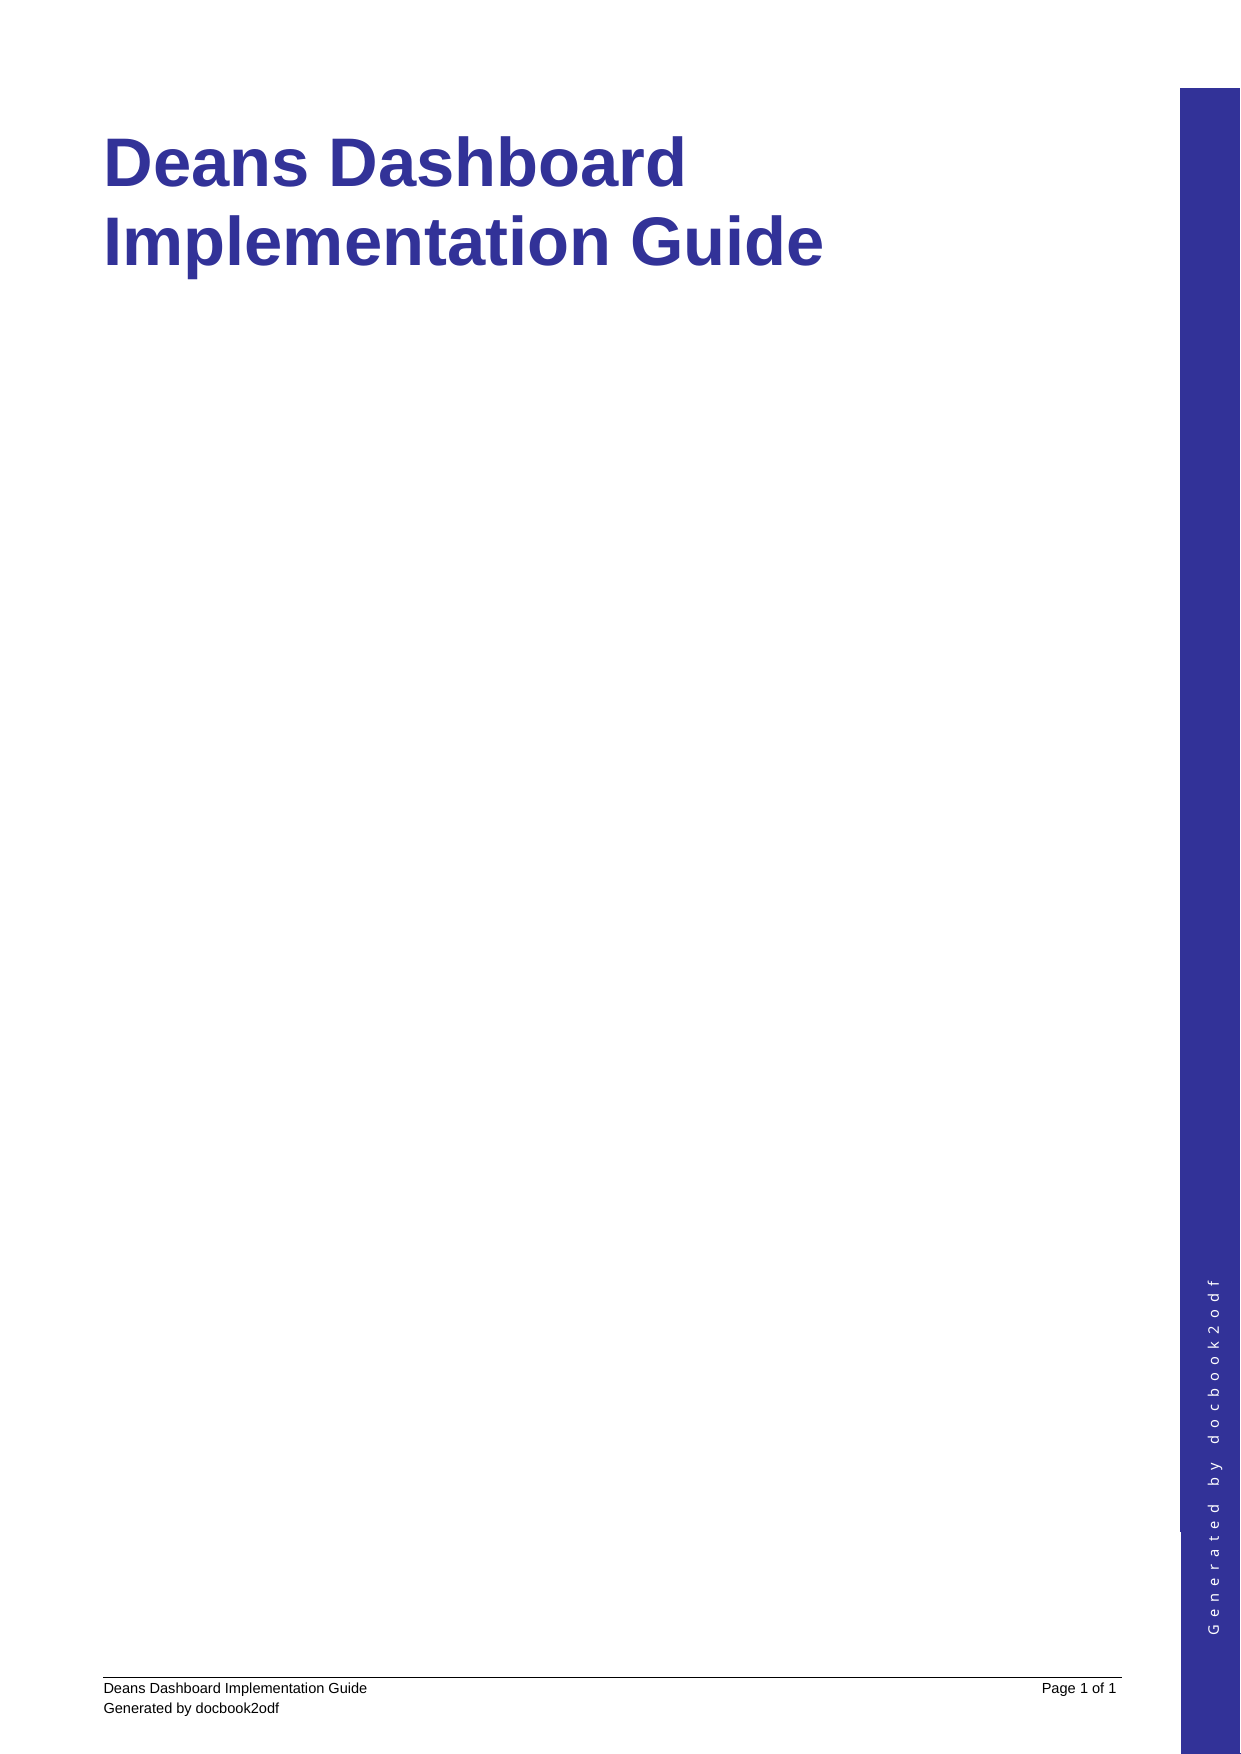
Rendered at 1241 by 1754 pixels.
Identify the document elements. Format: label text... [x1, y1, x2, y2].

title Deans Dashboard Implementation Guide [103, 87, 1122, 280]
